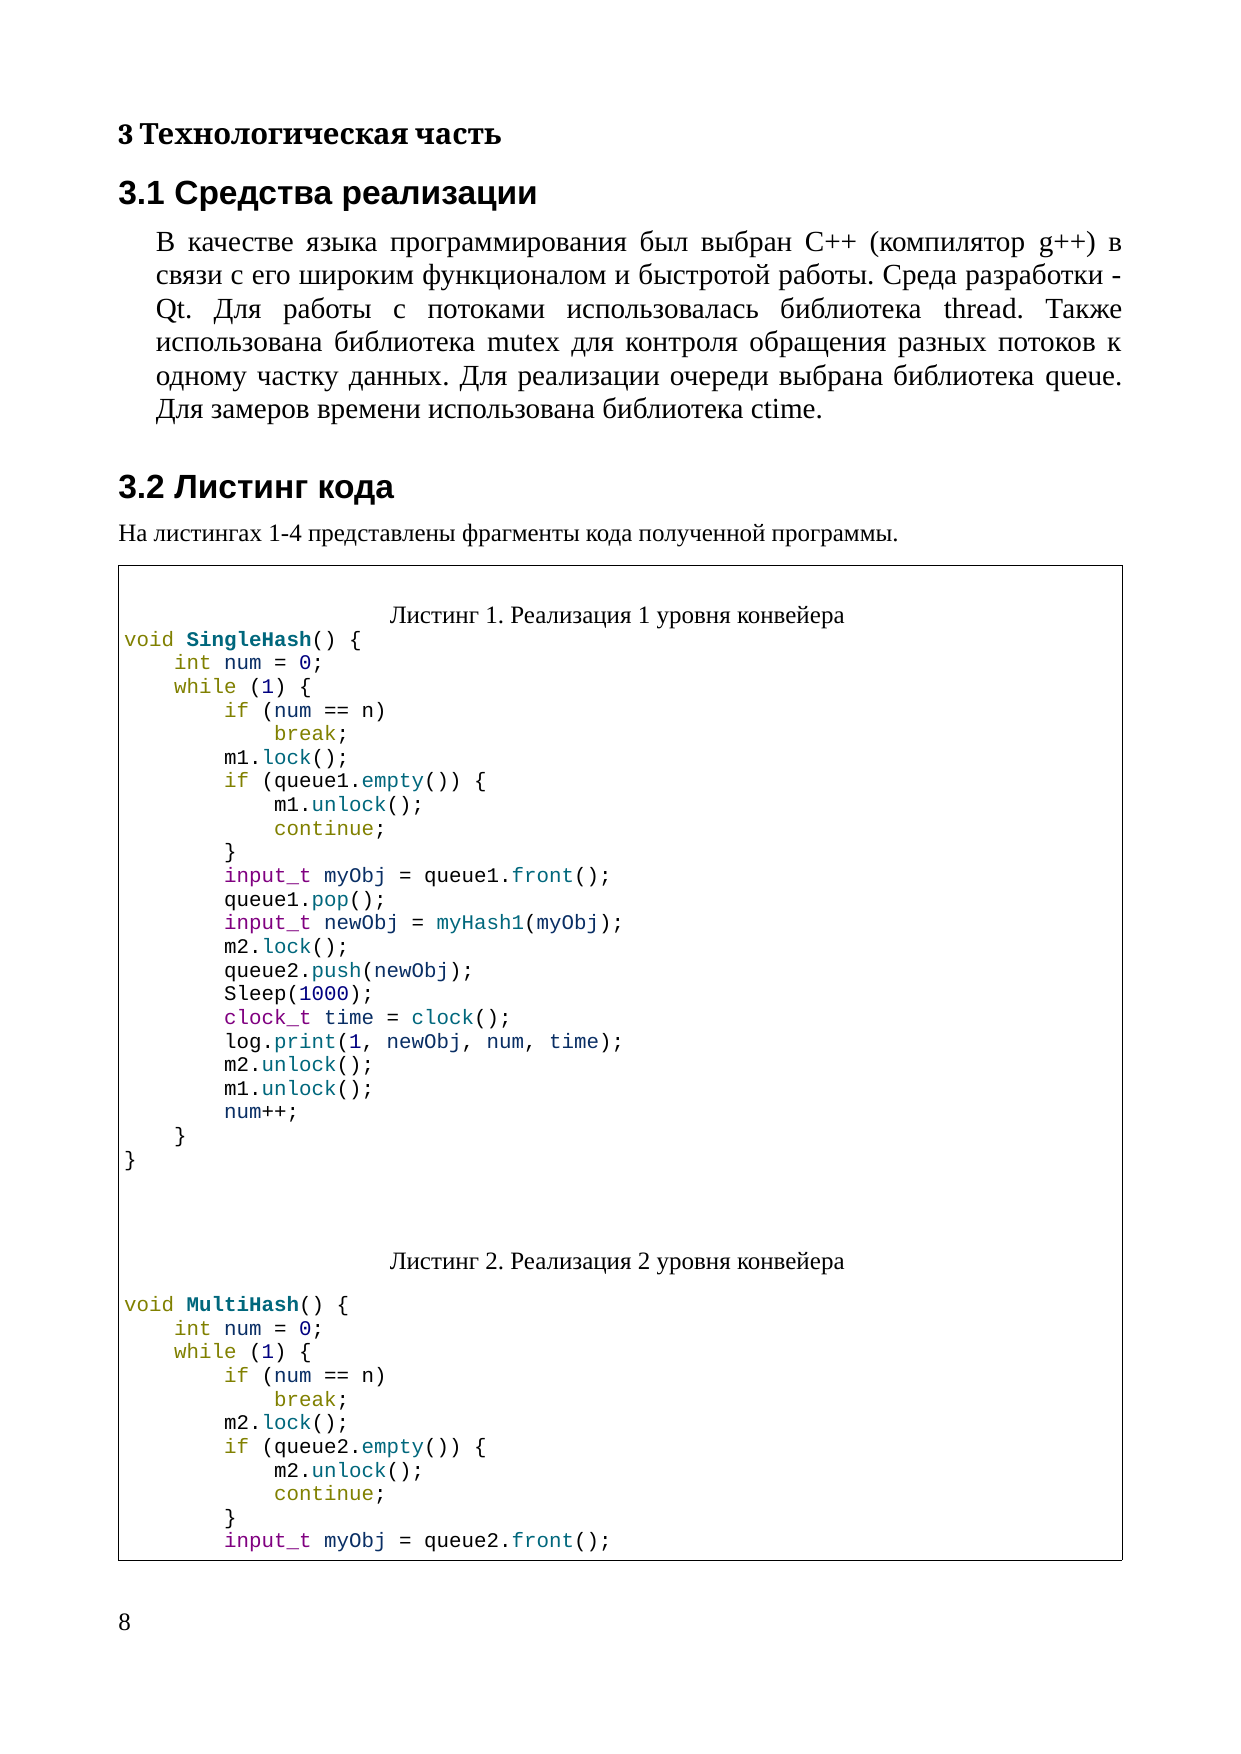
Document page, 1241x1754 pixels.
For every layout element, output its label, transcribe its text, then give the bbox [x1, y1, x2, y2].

text На листингах 1-4 представлены фрагменты кода полученной программы. [118, 518, 1122, 546]
subtitle 3.1 Средства реализации [118, 172, 1122, 211]
list В качестве языка программирования был выбран С++ (компилятор g++) в связи с его широким функционалом и быстротой работы. Среда разработки - Qt. Для работы с потоками использовалась библиотека thread. Также использована библиотека mutex для контроля обращения разных потоков к одному частку данных. Для реализации очереди выбрана библиотека queue. Для замеров времени использована библиотека ctime. [156, 224, 1122, 425]
subtitle 3 Технологическая часть [118, 118, 1122, 152]
table_header Листинг 1. Реализация 1 уровня конвейера void SingleHash() { int num = 0; while (1) { if (num == n) break; m1.lock(); if (queue1.empty()) { m1.unlock(); continue; } input_t myObj = queue1.front(); queue1.pop(); input_t newObj = myHash1(myObj); m2.lock(); queue2.push(newObj); Sleep(1000); clock_t time = clock(); log.print(1, newObj, num, time); m2.unlock(); m1.unlock(); num++; } } [119, 566, 1122, 1208]
subtitle 3.2 Листинг кода [118, 467, 1122, 505]
table_cell Листинг 2. Реализация 2 уровня конвейера void MultiHash() { int num = 0; while (1) { if (num == n) break; m2.lock(); if (queue2.empty()) { m2.unlock(); continue; } input_t myObj = queue2.front(); [119, 1208, 1122, 1560]
